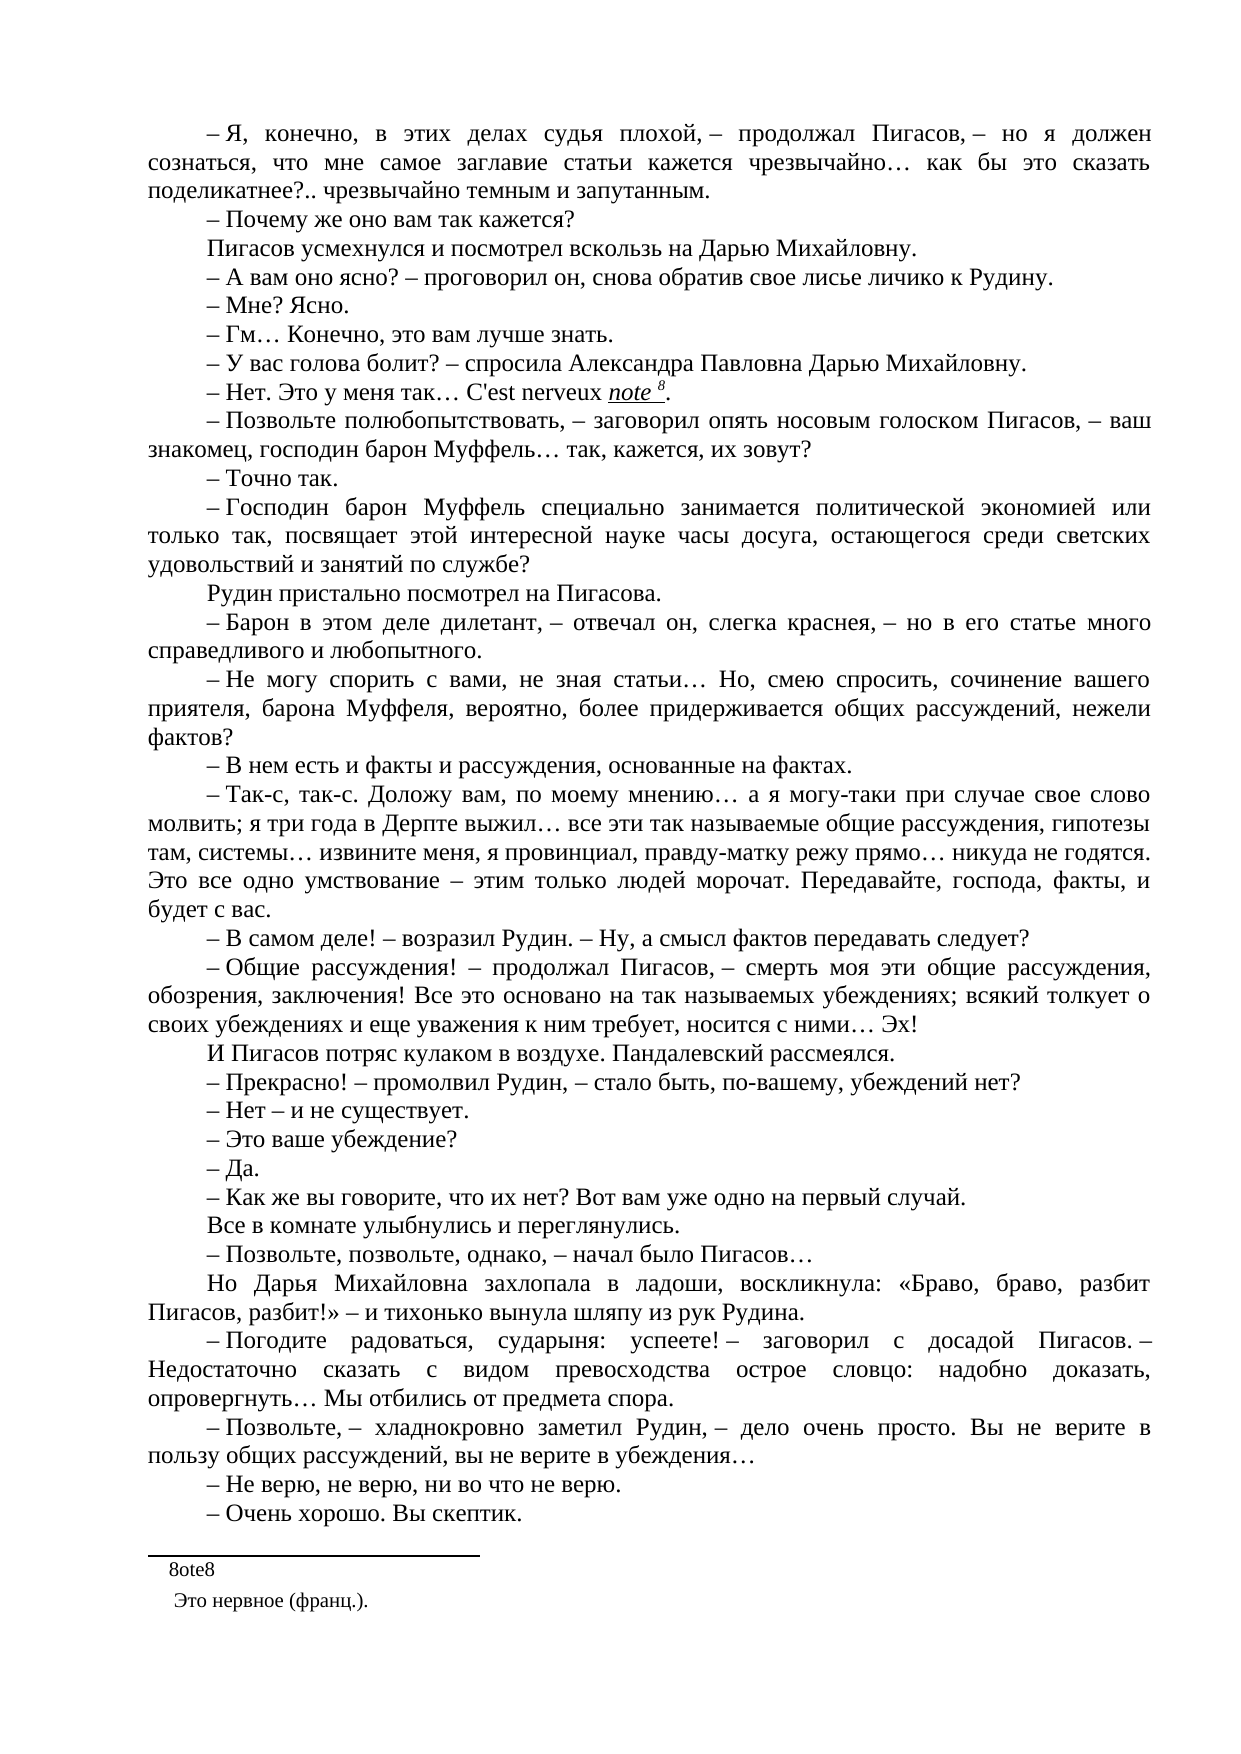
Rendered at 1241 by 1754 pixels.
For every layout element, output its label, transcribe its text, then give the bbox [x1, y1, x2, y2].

text – Я, конечно, в этих делах судья плохой, – продолжал Пигасов, – но я должен сознаться, что мне самое заглавие статьи кажется чрезвычайно… как бы это сказать поделикатнее?.. чрезвычайно темным и запутанным. [148, 118, 1152, 204]
text – Почему же оно вам так кажется? [148, 204, 1152, 233]
text – Нет. Это у меня так… C'est nerveux note . [148, 377, 1152, 406]
text – Погодите радоваться, сударыня: успеете! – заговорил с досадой Пигасов. – Недостаточно сказать с видом превосходства острое словцо: надобно доказать, опровергнуть… Мы отбились от предмета спора. [148, 1326, 1152, 1412]
text – Прекрасно! – промолвил Рудин, – стало быть, по-вашему, убеждений нет? [148, 1067, 1152, 1096]
text Все в комнате улыбнулись и переглянулись. [148, 1211, 1152, 1239]
text Это нервное (франц.). [148, 1588, 1152, 1612]
text – Позвольте, позвольте, однако, – начал было Пигасов… [148, 1239, 1152, 1268]
text – Не верю, не верю, ни во что не верю. [148, 1469, 1152, 1498]
text Но Дарья Михайловна захлопала в ладоши, воскликнула: «Браво, браво, разбит Пигасов, разбит!» – и тихонько вынула шляпу из рук Рудина. [148, 1268, 1152, 1326]
text – У вас голова болит? – спросила Александра Павловна Дарью Михайловну. [148, 348, 1152, 377]
text – Барон в этом деле дилетант, – отвечал он, слегка краснея, – но в его статье много справедливого и любопытного. [148, 607, 1152, 664]
text – Позвольте, – хладнокровно заметил Рудин, – дело очень просто. Вы не верите в пользу общих рассуждений, вы не верите в убеждения… [148, 1412, 1152, 1469]
text И Пигасов потряс кулаком в воздухе. Пандалевский рассмеялся. [148, 1038, 1152, 1067]
text – Точно так. [148, 463, 1152, 492]
text – Да. [148, 1153, 1152, 1182]
text – Нет – и не существует. [148, 1096, 1152, 1124]
text – В самом деле! – возразил Рудин. – Ну, а смысл фактов передавать следует? [148, 923, 1152, 952]
text – Как же вы говорите, что их нет? Вот вам уже одно на первый случай. [148, 1182, 1152, 1211]
text – Очень хорошо. Вы скептик. [148, 1498, 1152, 1527]
text – Позвольте полюбопытствовать, – заговорил опять носовым голоском Пигасов, – ваш знакомец, господин барон Муффель… так, кажется, их зовут? [148, 406, 1152, 463]
text – Так-с, так-с. Доложу вам, по моему мнению… а я могу-таки при случае свое слово молвить; я три года в Дерпте выжил… все эти так называемые общие рассуждения, гипотезы там, системы… извините меня, я провинциал, правду-матку режу прямо… никуда не годятся. Это все одно умствование – этим только людей морочат. Передавайте, господа, факты, и будет с вас. [148, 779, 1152, 923]
text – Не могу спорить с вами, не зная статьи… Но, смею спросить, сочинение вашего приятеля, барона Муффеля, вероятно, более придерживается общих рассуждений, нежели фактов? [148, 664, 1152, 751]
text – А вам оно ясно? – проговорил он, снова обратив свое лисье личико к Рудину. [148, 262, 1152, 291]
text – Общие рассуждения! – продолжал Пигасов, – смерть моя эти общие рассуждения, обозрения, заключения! Все это основано на так называемых убеждениях; всякий толкует о своих убеждениях и еще уважения к ним требует, носится с ними… Эх! [148, 952, 1152, 1038]
text Пигасов усмехнулся и посмотрел вскользь на Дарью Михайловну. [148, 233, 1152, 262]
text ote8 [148, 1556, 1152, 1588]
text Рудин пристально посмотрел на Пигасова. [148, 578, 1152, 607]
text – Гм… Конечно, это вам лучше знать. [148, 319, 1152, 348]
text – Господин барон Муффель специально занимается политической экономией или только так, посвящает этой интересной науке часы досуга, остающегося среди светских удовольствий и занятий по службе? [148, 492, 1152, 578]
text – Мне? Ясно. [148, 291, 1152, 319]
text – Это ваше убеждение? [148, 1124, 1152, 1153]
text – В нем есть и факты и рассуждения, основанные на фактах. [148, 751, 1152, 779]
